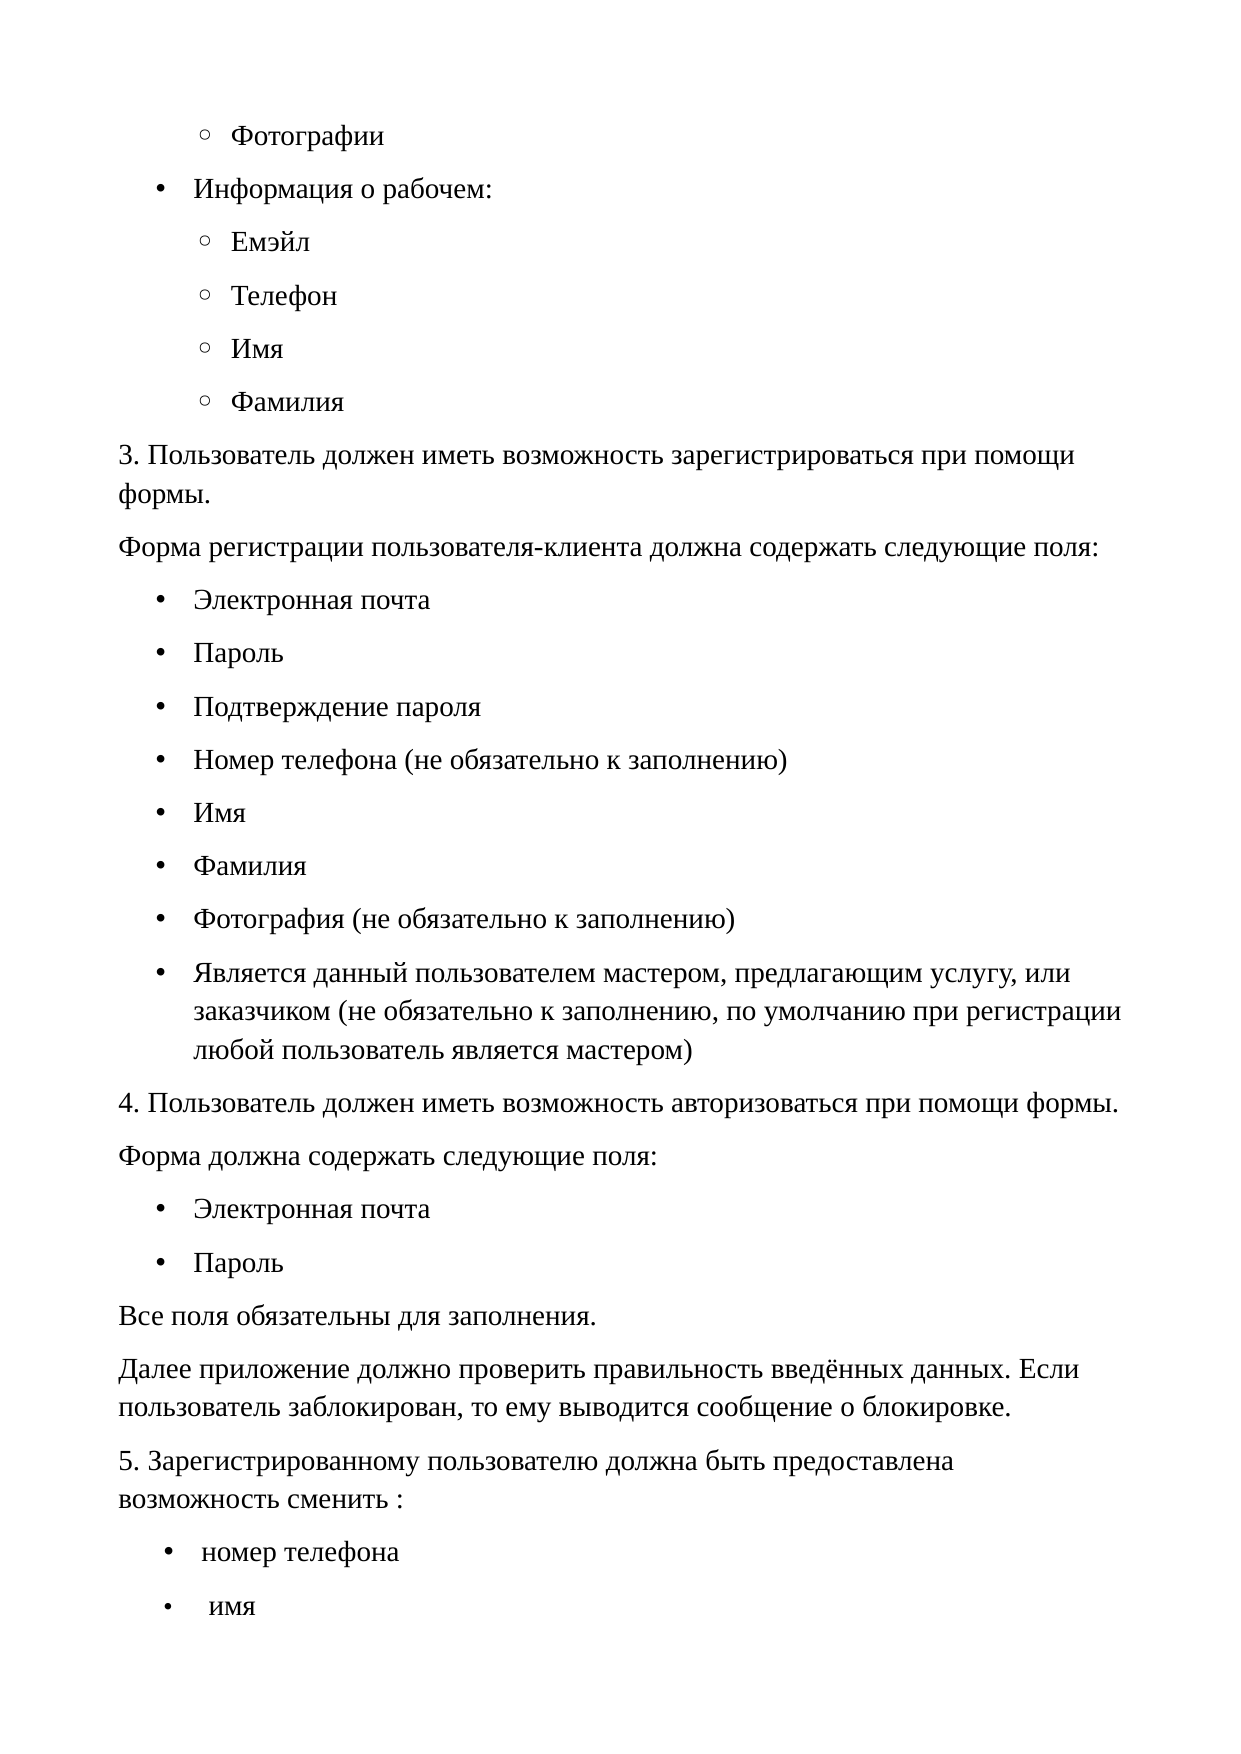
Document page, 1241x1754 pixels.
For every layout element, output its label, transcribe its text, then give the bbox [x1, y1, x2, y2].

list Фамилия [193, 384, 1122, 418]
text Форма должна содержать следующие поля: [118, 1138, 1122, 1172]
text Форма регистрации пользователя-клиента должна содержать следующие поля: [118, 529, 1122, 563]
list Фотография (не обязательно к заполнению) [156, 902, 1122, 935]
list Информация о рабочем: [156, 171, 1122, 205]
text 3. Пользователь должен иметь возможность зарегистрироваться при помощи формы. [118, 437, 1122, 509]
list Электронная почта [156, 1191, 1122, 1225]
list Фамилия [156, 848, 1122, 882]
text Далее приложение должно проверить правильность введённых данных. Если пользователь заблокирован, то ему выводится сообщение о блокировке. [118, 1351, 1122, 1423]
list Номер телефона (не обязательно к заполнению) [156, 742, 1122, 776]
list Имя [156, 795, 1122, 829]
text 4. Пользователь должен иметь возможность авторизоваться при помощи формы. [118, 1085, 1122, 1119]
list Фотографии [193, 118, 1122, 152]
list имя [163, 1588, 1122, 1621]
text 5. Зарегистрированному пользователю должна быть предоставлена возможность сменить : [118, 1443, 1122, 1515]
list номер телефона [163, 1534, 1122, 1568]
text Все поля обязательны для заполнения. [118, 1298, 1122, 1331]
list Пароль [156, 1245, 1122, 1278]
list Пароль [156, 636, 1122, 669]
list Телефон [193, 278, 1122, 311]
list Является данный пользователем мастером, предлагающим услугу, или заказчиком (не обязательно к заполнению, по умолчанию при регистрации любой пользователь является мастером) [156, 955, 1122, 1066]
list Электронная почта [156, 582, 1122, 616]
list Подтверждение пароля [156, 689, 1122, 722]
list Емэйл [193, 224, 1122, 258]
list Имя [193, 331, 1122, 365]
